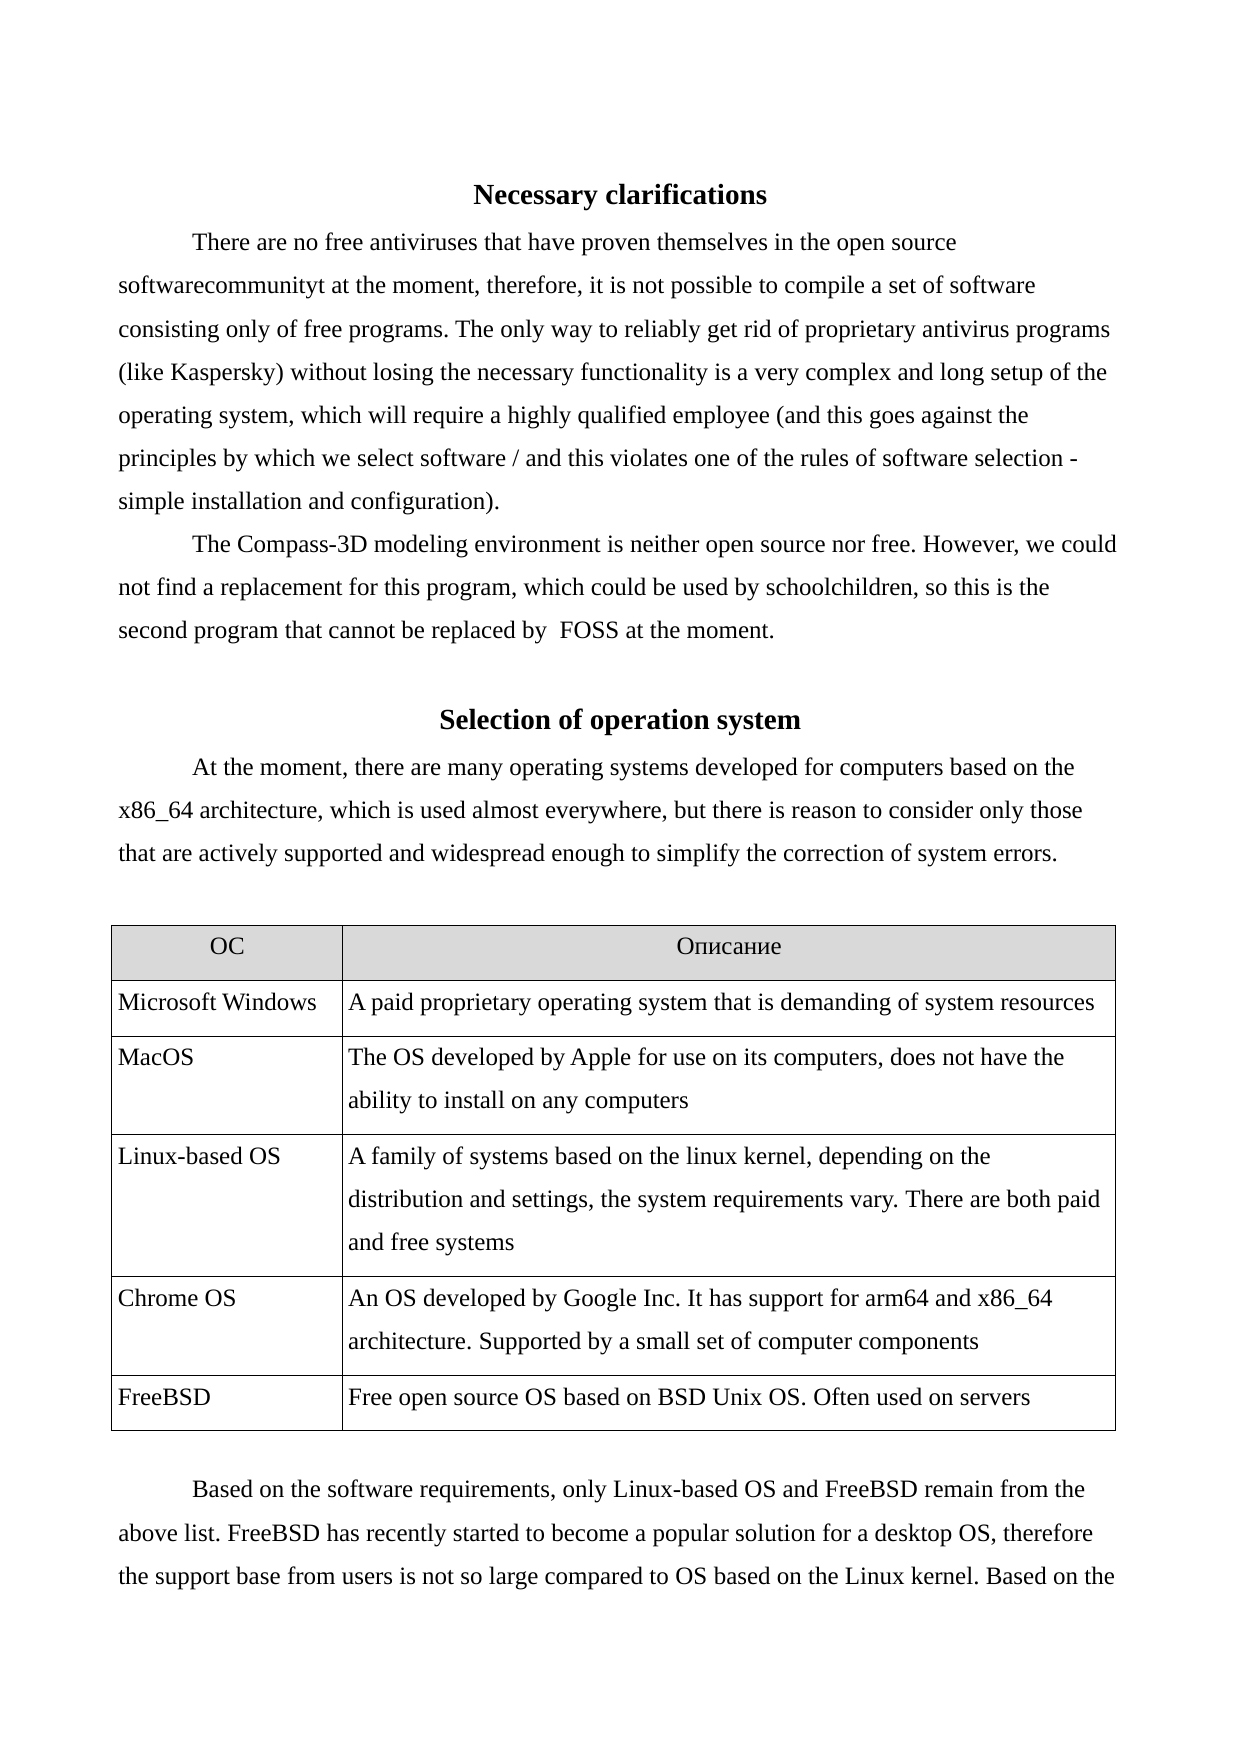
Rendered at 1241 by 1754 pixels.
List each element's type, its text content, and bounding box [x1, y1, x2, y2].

text The Compass-3D modeling environment is neither open source nor free. However, we could not find a replacement for this program, which could be used by schoolchildren, so this is the second program that cannot be replaced by FOSS at the moment. [118, 529, 1122, 644]
text Selection of operation system [118, 702, 1122, 735]
table_cell Free open source OS based on BSD Unix OS. Often used on servers [343, 1376, 1115, 1430]
table_cell MacOS [112, 1037, 342, 1134]
table_cell An OS developed by Google Inc. It has support for arm64 and x86_64 architecture. Supported by a small set of computer components [343, 1277, 1115, 1375]
table_header ОС [112, 926, 342, 980]
text Necessary clarifications [118, 177, 1122, 211]
table_cell Microsoft Windows [112, 981, 342, 1036]
table_cell The OS developed by Apple for use on its computers, does not have the ability to install on any computers [343, 1037, 1115, 1134]
table_cell Linux-based OS [112, 1135, 342, 1276]
table_cell A family of systems based on the linux kernel, depending on the distribution and settings, the system requirements vary. There are both paid and free systems [343, 1135, 1115, 1276]
table_header Описание [343, 926, 1115, 980]
table_cell Chrome OS [112, 1277, 342, 1375]
table_cell FreeBSD [112, 1376, 342, 1430]
table_cell A paid proprietary operating system that is demanding of system resources [343, 981, 1115, 1036]
text At the moment, there are many operating systems developed for computers based on the x86_64 architecture, which is used almost everywhere, but there is reason to consider only those that are actively supported and widespread enough to simplify the correction of system errors. [118, 752, 1122, 867]
text Based on the software requirements, only Linux-based OS and FreeBSD remain from the above list. FreeBSD has recently started to become a popular solution for a desktop OS, therefore the support base from users is not so large compared to OS based on the Linux kernel. Based on the [118, 1474, 1122, 1589]
text There are no free antiviruses that have proven themselves in the open source softwarecommunityt at the moment, therefore, it is not possible to compile a set of software consisting only of free programs. The only way to reliably get rid of proprietary antivirus programs (like Kaspersky) without losing the necessary functionality is a very complex and long setup of the operating system, which will require a highly qualified employee (and this goes against the principles by which we select software / and this violates one of the rules of software selection - simple installation and configuration). [118, 227, 1122, 515]
